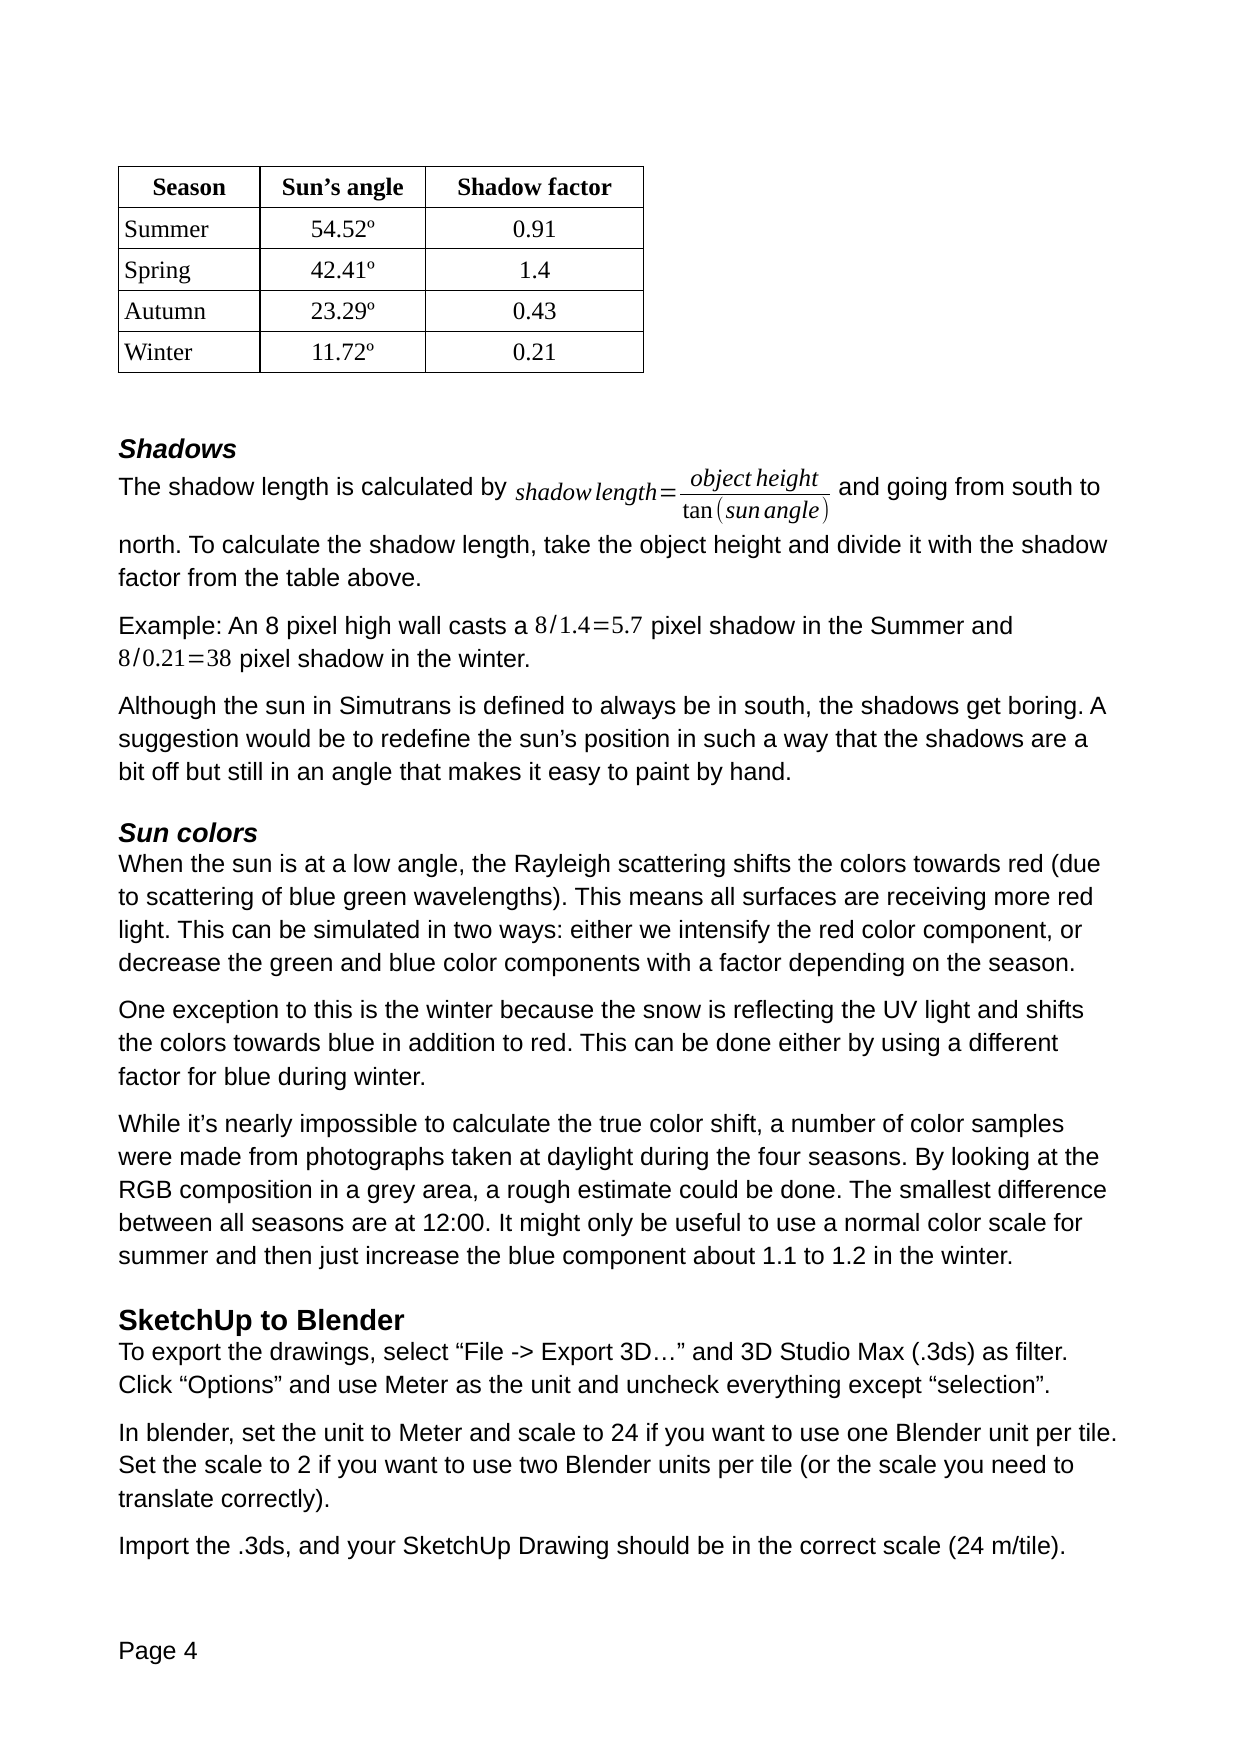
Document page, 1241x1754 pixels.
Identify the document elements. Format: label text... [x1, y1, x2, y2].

table_cell Autumn [119, 291, 259, 331]
text In blender, set the unit to Meter and scale to 24 if you want to use one Blender unit per tile. Set the scale to 2 if you want to use two Blender units per tile (or the scale you need to translate correctly). [118, 1417, 1122, 1512]
table_cell 11.72º [261, 332, 425, 372]
table_cell 0.21 [426, 332, 643, 372]
table_cell Spring [119, 249, 259, 289]
text The shadow length is calculated by and going from south to north. To calculate the shadow length, take the object height and divide it with the shadow factor from the table above. [118, 464, 1122, 592]
table_cell 23.29º [261, 291, 425, 331]
table_cell 1.4 [426, 249, 643, 289]
table_cell 42.41º [261, 249, 425, 289]
text To export the drawings, select “File -> Export 3D…” and 3D Studio Max (.3ds) as filter. Click “Options” and use Meter as the unit and uncheck everything except “selection”. [118, 1337, 1122, 1399]
table_header Sun’s angle [261, 167, 425, 207]
subtitle SketchUp to Blender [118, 1303, 1122, 1337]
table_cell Summer [119, 208, 259, 248]
text Import the .3ds, and your SketchUp Drawing should be in the correct scale (24 m/tile). [118, 1531, 1122, 1560]
text Example: An 8 pixel high wall casts a pixel shadow in the Summer and pixel shadow in the winter. [118, 611, 1122, 672]
text Although the sun in Simutrans is defined to always be in south, the shadows get boring. A suggestion would be to redefine the sun’s position in such a way that the shadows are a bit off but still in an angle that makes it easy to paint by hand. [118, 691, 1122, 786]
text One exception to this is the winter because the snow is reflecting the UV light and shifts the colors towards blue in addition to red. This can be done either by using a different factor for blue during winter. [118, 995, 1122, 1090]
table_header Season [119, 167, 259, 207]
text When the sun is at a low angle, the Rayleigh scattering shifts the colors towards red (due to scattering of blue green wavelengths). This means all surfaces are receiving more red light. This can be simulated in two ways: either we intensify the red color component, or decrease the green and blue color components with a factor depending on the season. [118, 849, 1122, 977]
subtitle Shadows [118, 433, 1122, 464]
table_header Shadow factor [426, 167, 643, 207]
table_cell 0.43 [426, 291, 643, 331]
table_cell 54.52º [261, 208, 425, 248]
table_cell 0.91 [426, 208, 643, 248]
text While it’s nearly impossible to calculate the true color shift, a number of color samples were made from photographs taken at daylight during the four seasons. By looking at the RGB composition in a grey area, a rough estimate could be done. The smallest difference between all seasons are at 12:00. It might only be useful to use a normal color scale for summer and then just increase the blue component about 1.1 to 1.2 in the winter. [118, 1109, 1122, 1270]
subtitle Sun colors [118, 817, 1122, 849]
table_cell Winter [119, 332, 259, 372]
